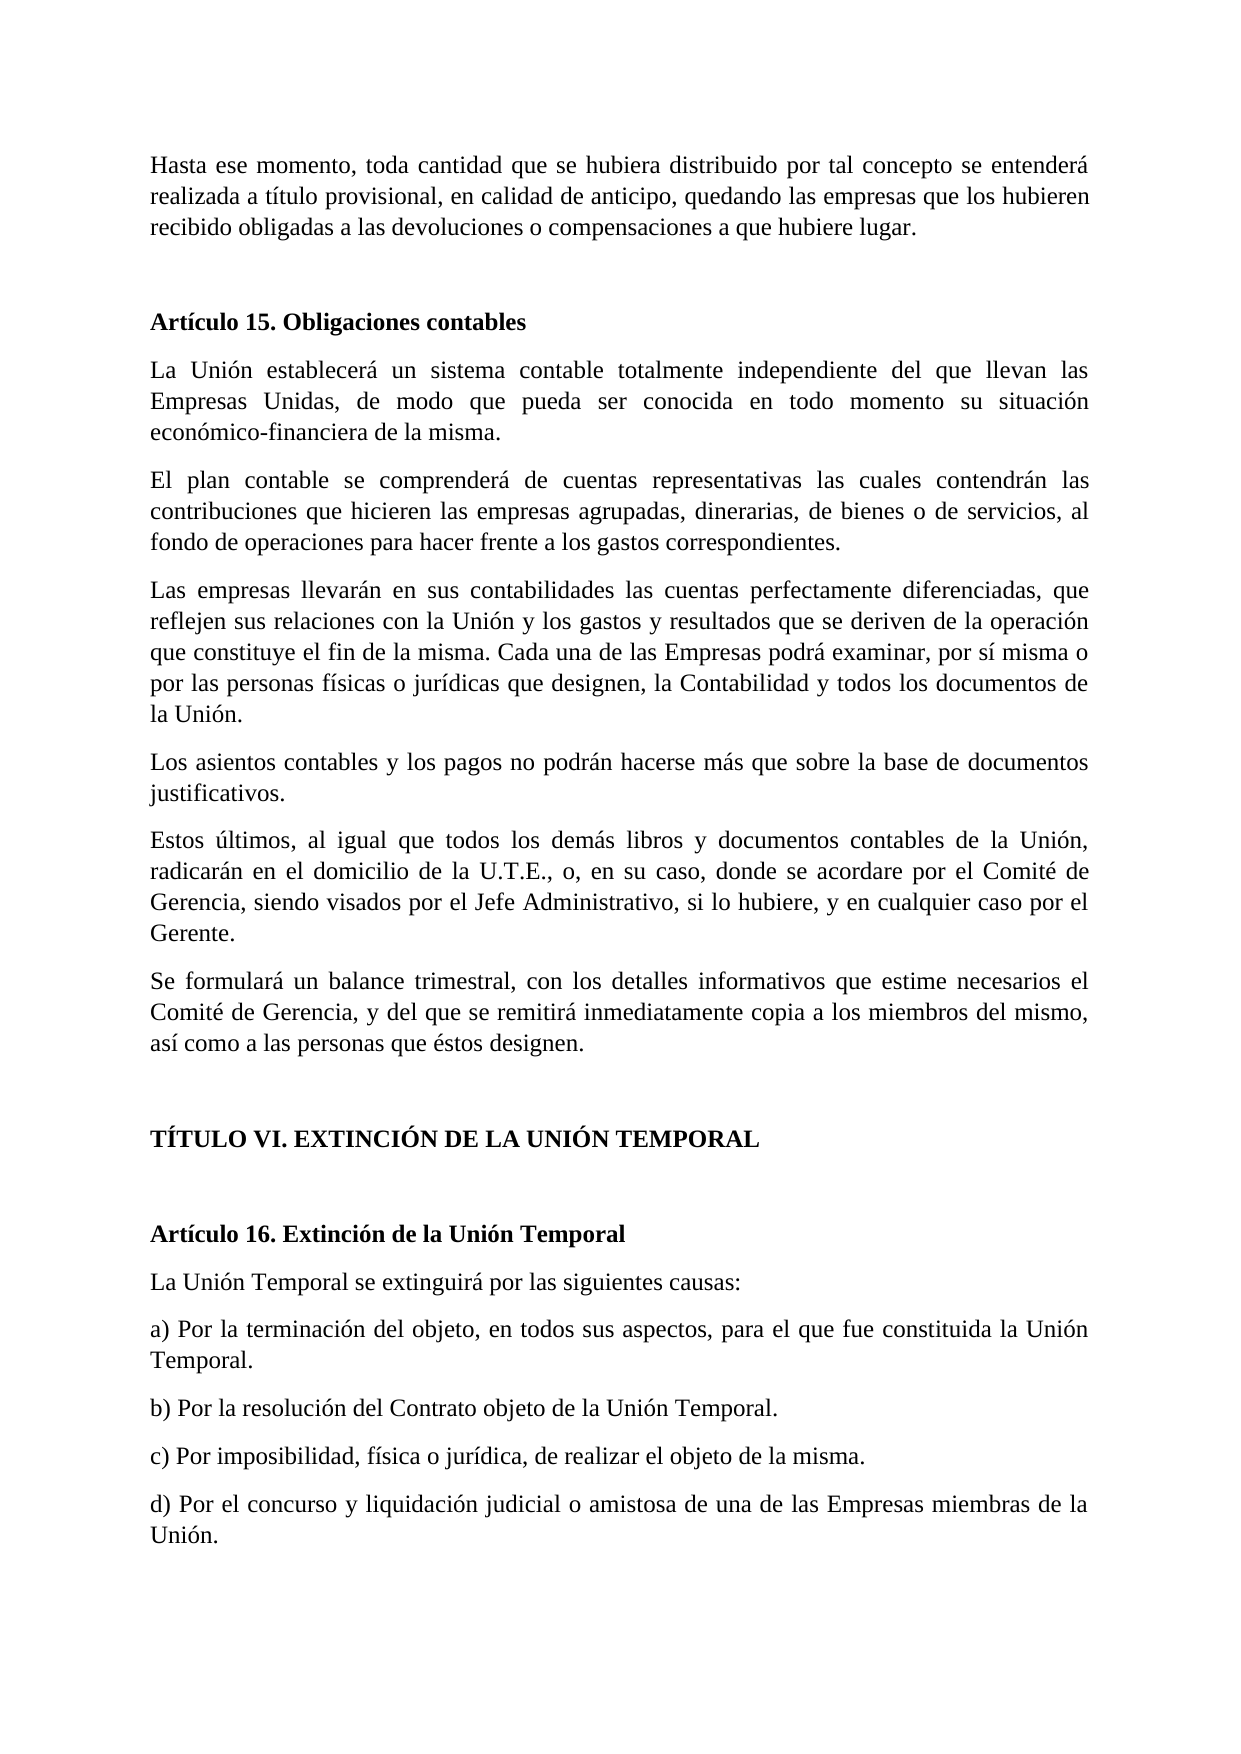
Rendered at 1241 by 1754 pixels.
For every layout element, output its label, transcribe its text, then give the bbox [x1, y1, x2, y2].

text Artículo 15. Obligaciones contables [150, 307, 1090, 336]
text Hasta ese momento, toda cantidad que se hubiera distribuido por tal concepto se entenderá realizada a título provisional, en calidad de anticipo, quedando las empresas que los hubieren recibido obligadas a las devoluciones o compensaciones a que hubiere lugar. [150, 150, 1090, 241]
text La Unión Temporal se extinguirá por las siguientes causas: [150, 1267, 1090, 1296]
text Artículo 16. Extinción de la Unión Temporal [150, 1219, 1090, 1248]
text c) Por imposibilidad, física o jurídica, de realizar el objeto de la misma. [150, 1441, 1090, 1470]
text El plan contable se comprenderá de cuentas representativas las cuales contendrán las contribuciones que hicieren las empresas agrupadas, dinerarias, de bienes o de servicios, al fondo de operaciones para hacer frente a los gastos correspondientes. [150, 465, 1090, 556]
text d) Por el concurso y liquidación judicial o amistosa de una de las Empresas miembras de la Unión. [150, 1489, 1090, 1548]
text b) Por la resolución del Contrato objeto de la Unión Temporal. [150, 1393, 1090, 1422]
text Los asientos contables y los pagos no podrán hacerse más que sobre la base de documentos justificativos. [150, 747, 1090, 806]
text La Unión establecerá un sistema contable totalmente independiente del que llevan las Empresas Unidas, de modo que pueda ser conocida en todo momento su situación económico-financiera de la misma. [150, 355, 1090, 446]
text a) Por la terminación del objeto, en todos sus aspectos, para el que fue constituida la Unión Temporal. [150, 1314, 1090, 1374]
text TÍTULO VI. EXTINCIÓN DE LA UNIÓN TEMPORAL [150, 1124, 1090, 1152]
text Las empresas llevarán en sus contabilidades las cuentas perfectamente diferenciadas, que reflejen sus relaciones con la Unión y los gastos y resultados que se deriven de la operación que constituye el fin de la misma. Cada una de las Empresas podrá examinar, por sí misma o por las personas físicas o jurídicas que designen, la Contabilidad y todos los documentos de la Unión. [150, 575, 1090, 728]
text Estos últimos, al igual que todos los demás libros y documentos contables de la Unión, radicarán en el domicilio de la U.T.E., o, en su caso, donde se acordare por el Comité de Gerencia, siendo visados por el Jefe Administrativo, si lo hubiere, y en cualquier caso por el Gerente. [150, 825, 1090, 947]
text Se formulará un balance trimestral, con los detalles informativos que estime necesarios el Comité de Gerencia, y del que se remitirá inmediatamente copia a los miembros del mismo, así como a las personas que éstos designen. [150, 966, 1090, 1057]
